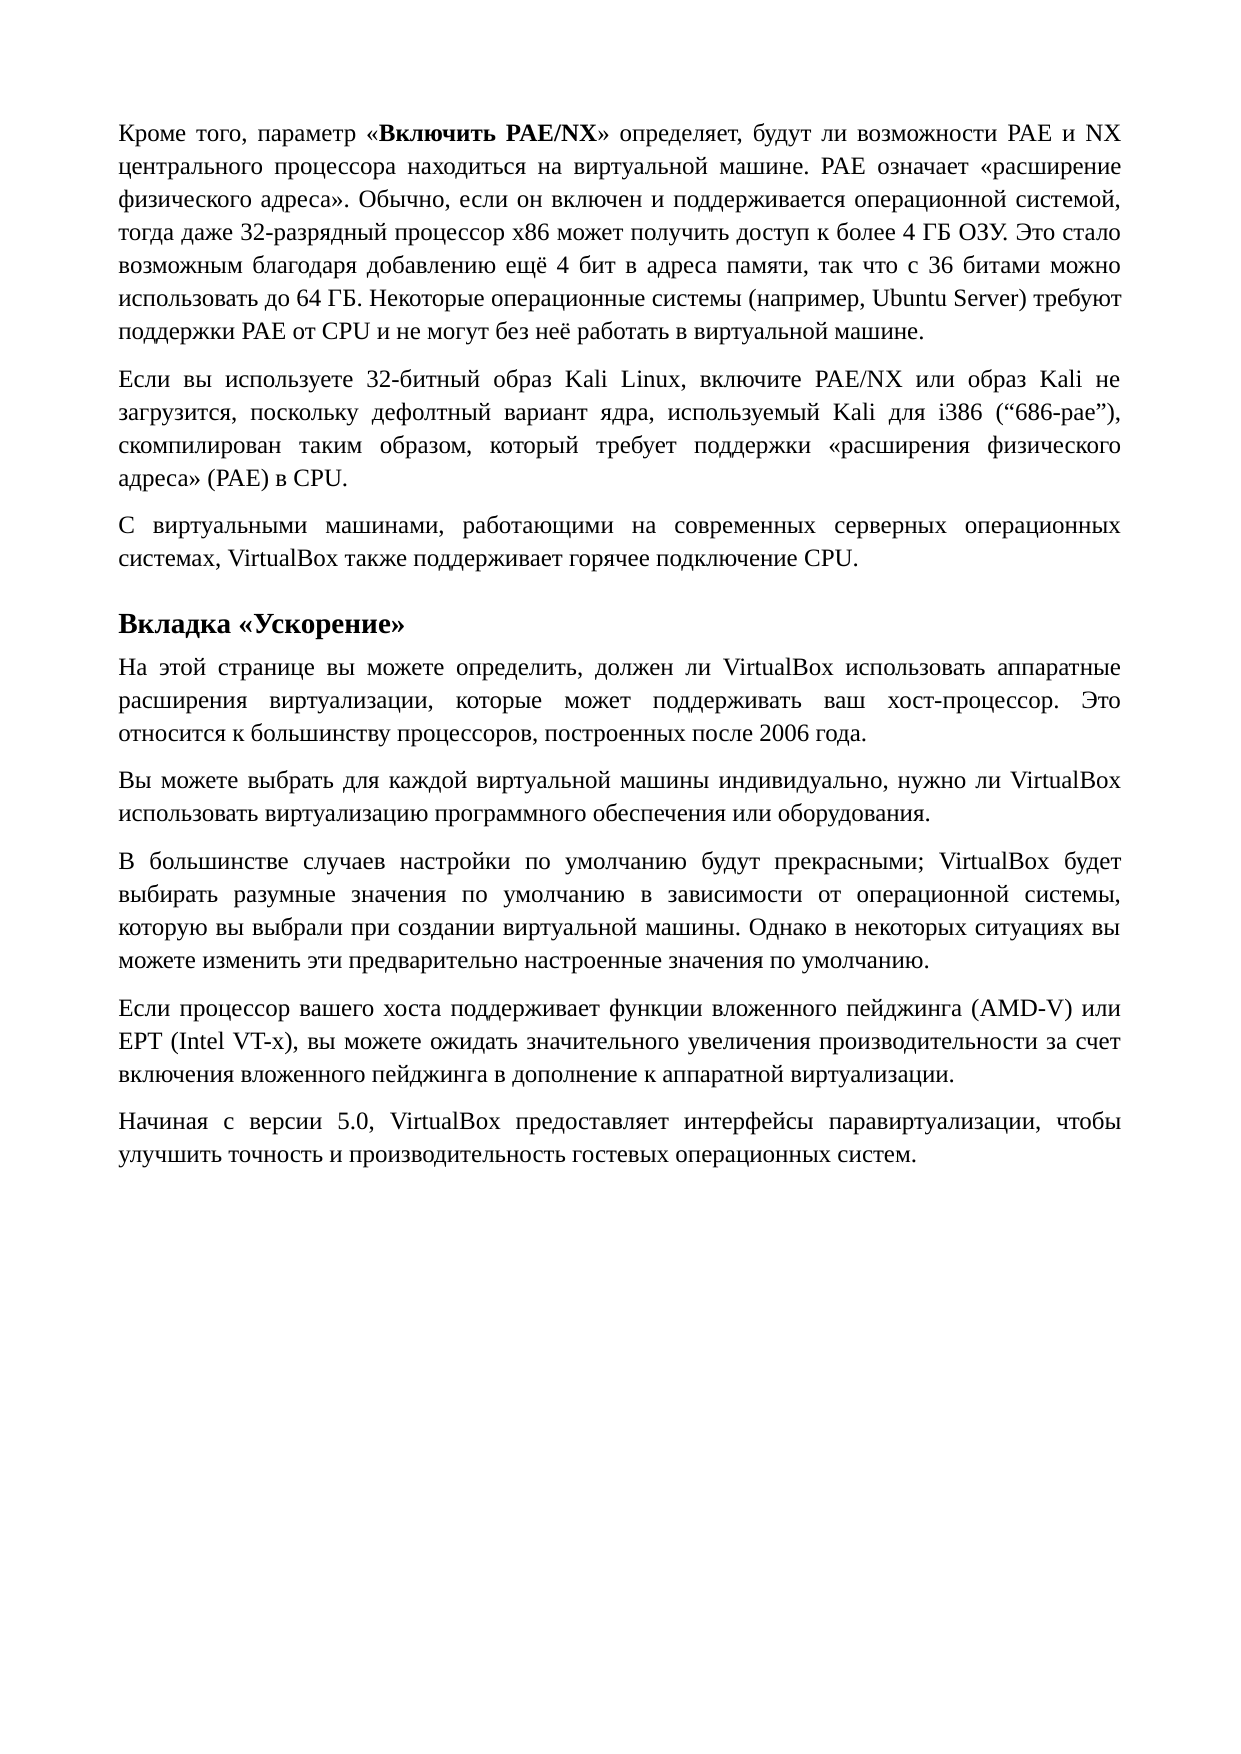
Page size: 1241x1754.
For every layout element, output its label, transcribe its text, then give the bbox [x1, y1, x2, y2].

subtitle Вкладка «Ускорение» [118, 606, 1122, 639]
text Вы можете выбрать для каждой виртуальной машины индивидуально, нужно ли VirtualBox использовать виртуализацию программного обеспечения или оборудования. [118, 765, 1122, 827]
text Если процессор вашего хоста поддерживает функции вложенного пейджинга (AMD-V) или EPT (Intel VT-x), вы можете ожидать значительного увеличения производительности за счет включения вложенного пейджинга в дополнение к аппаратной виртуализации. [118, 993, 1122, 1087]
text На этой странице вы можете определить, должен ли VirtualBox использовать аппаратные расширения виртуализации, которые может поддерживать ваш хост-процессор. Это относится к большинству процессоров, построенных после 2006 года. [118, 652, 1122, 747]
text В большинстве случаев настройки по умолчанию будут прекрасными; VirtualBox будет выбирать разумные значения по умолчанию в зависимости от операционной системы, которую вы выбрали при создании виртуальной машины. Однако в некоторых ситуациях вы можете изменить эти предварительно настроенные значения по умолчанию. [118, 846, 1122, 974]
text Кроме того, параметр «Включить PAE/NX» определяет, будут ли возможности PAE и NX центрального процессора находиться на виртуальной машине. PAE означает «расширение физического адреса». Обычно, если он включен и поддерживается операционной системой, тогда даже 32-разрядный процессор x86 может получить доступ к более 4 ГБ ОЗУ. Это стало возможным благодаря добавлению ещё 4 бит в адреса памяти, так что с 36 битами можно использовать до 64 ГБ. Некоторые операционные системы (например, Ubuntu Server) требуют поддержки PAE от CPU и не могут без неё работать в виртуальной машине. [118, 118, 1122, 345]
text С виртуальными машинами, работающими на современных серверных операционных системах, VirtualBox также поддерживает горячее подключение CPU. [118, 511, 1122, 572]
text Начиная с версии 5.0, VirtualBox предоставляет интерфейсы паравиртуализации, чтобы улучшить точность и производительность гостевых операционных систем. [118, 1106, 1122, 1168]
text Если вы используете 32-битный образ Kali Linux, включите PAE/NX или образ Kali не загрузится, поскольку дефолтный вариант ядра, используемый Kali для i386 (“686-pae”), скомпилирован таким образом, который требует поддержки «расширения физического адреса» (PAE) в CPU. [118, 364, 1122, 492]
